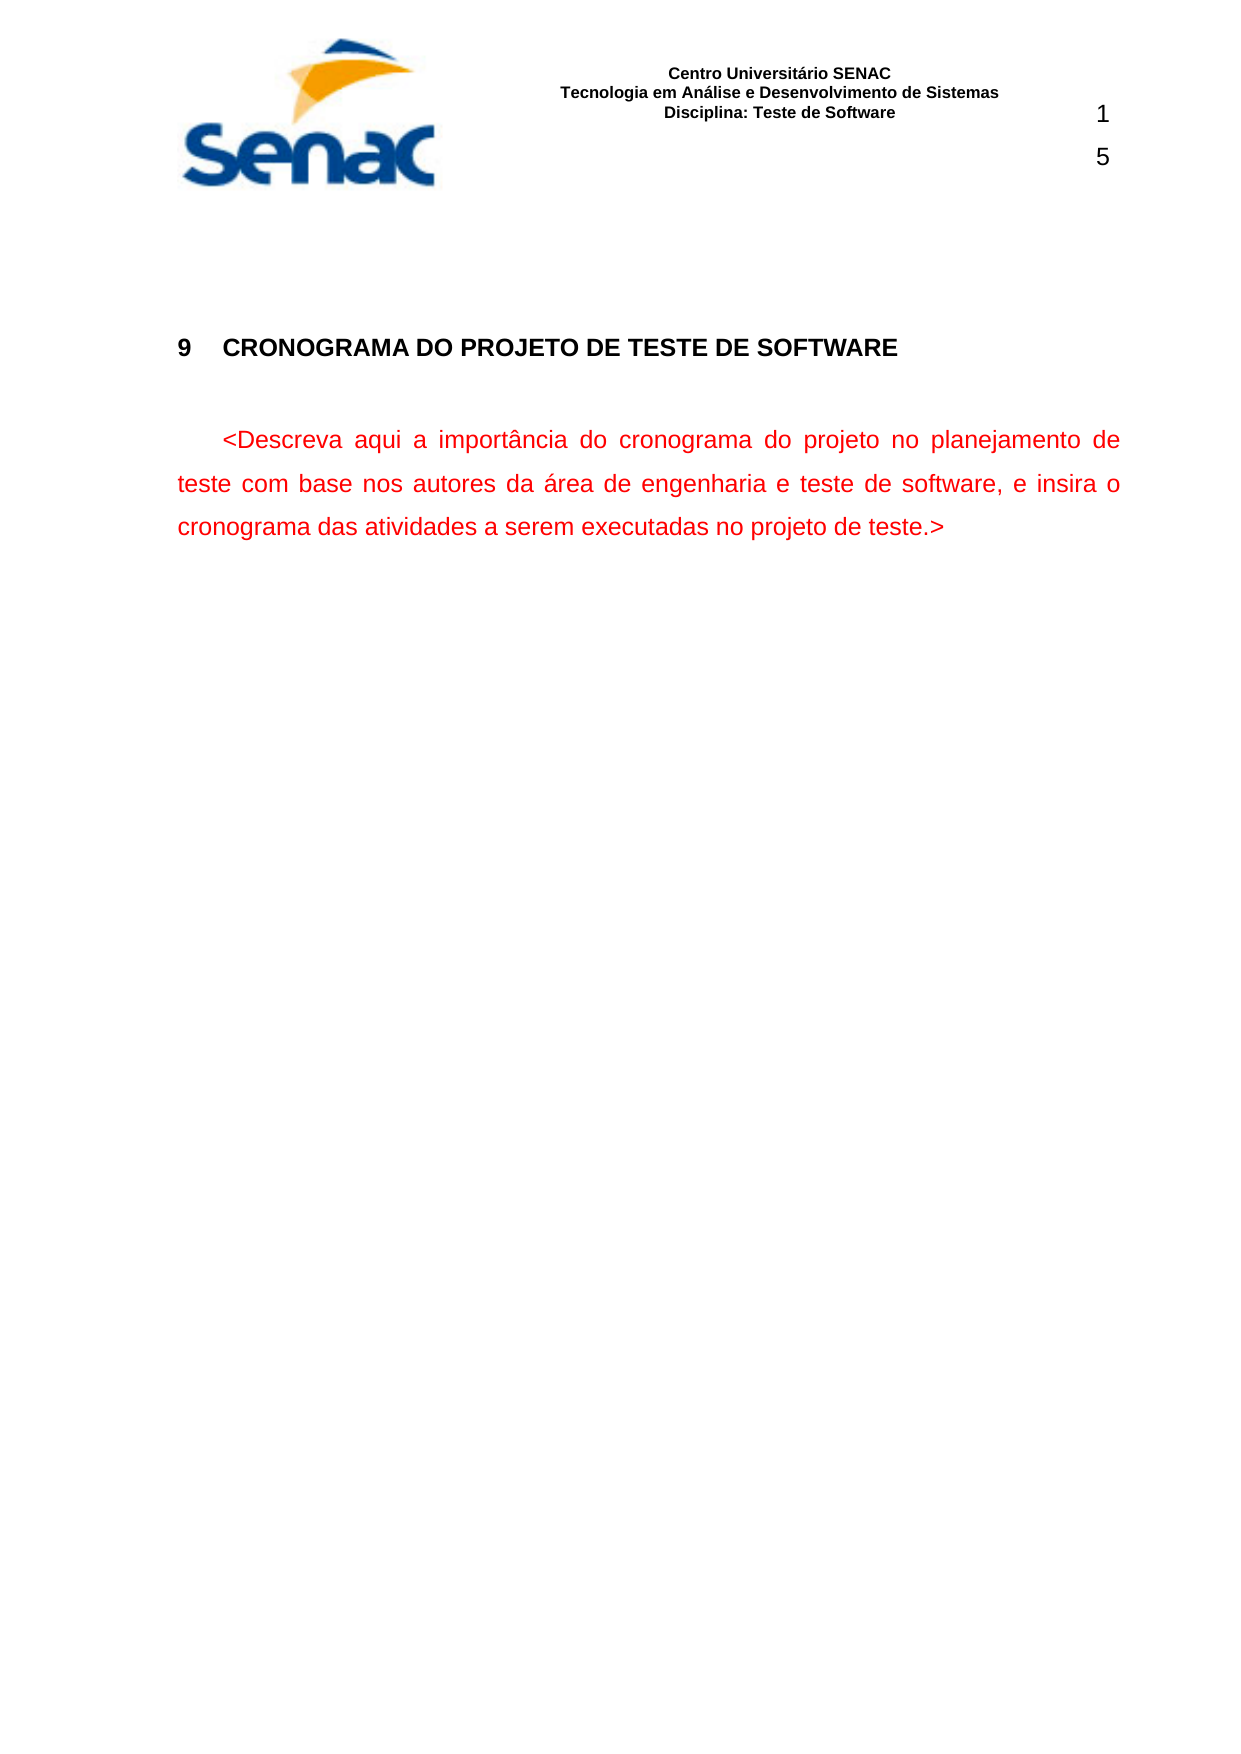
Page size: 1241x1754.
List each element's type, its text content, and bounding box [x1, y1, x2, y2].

subtitle CRONOGRAMA DO PROJETO DE TESTE DE SOFTWARE [177, 333, 1122, 362]
picture [177, 29, 445, 197]
text <Descreva aqui a importância do cronograma do projeto no planejamento de teste com base nos autores da área de engenharia e teste de software, e insira o cronograma das atividades a serem executadas no projeto de teste.> [177, 426, 1122, 541]
